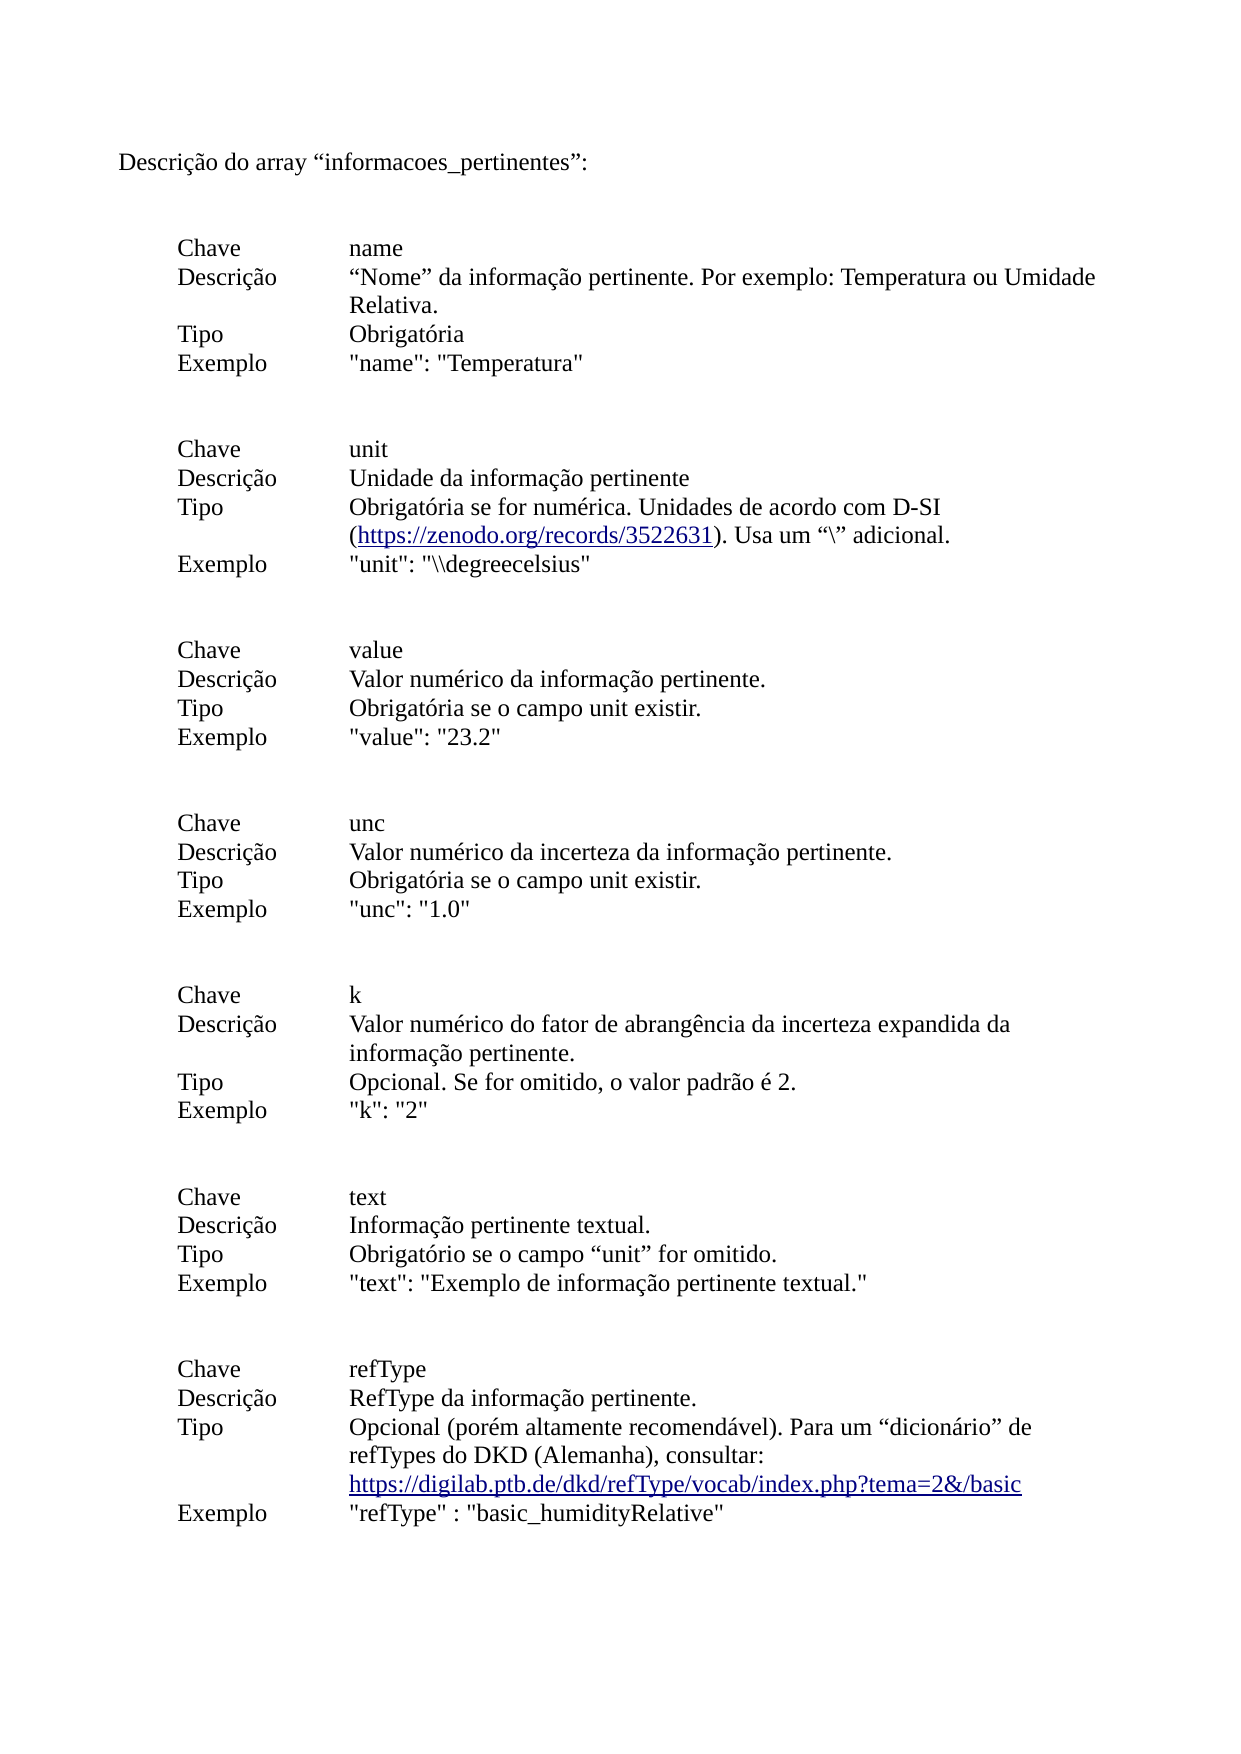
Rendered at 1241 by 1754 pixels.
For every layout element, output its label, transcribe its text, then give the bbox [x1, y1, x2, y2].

table_header Chave [177, 808, 349, 837]
table_cell RefType da informação pertinente. [349, 1383, 1122, 1412]
table_cell Exemplo [177, 348, 349, 377]
table_header unc [349, 808, 1122, 837]
table_header value [349, 636, 1122, 664]
table_cell “Nome” da informação pertinente. Por exemplo: Temperatura ou Umidade Relativa. [349, 262, 1122, 319]
text Descrição do array “informacoes_pertinentes”: [118, 147, 1122, 176]
table_cell Descrição [177, 664, 349, 693]
table_header text [349, 1182, 1122, 1211]
table_cell Tipo [177, 1239, 349, 1268]
table_header Chave [177, 434, 349, 463]
table_cell Exemplo [177, 722, 349, 751]
table_cell Tipo [177, 492, 349, 549]
table_cell Exemplo [177, 549, 349, 578]
table_cell Exemplo [177, 1096, 349, 1124]
table_header Chave [177, 981, 349, 1009]
table_cell Descrição [177, 262, 349, 319]
table_cell Opcional. Se for omitido, o valor padrão é 2. [349, 1067, 1122, 1096]
table_cell "unc": "1.0" [349, 894, 1122, 923]
table_header Chave [177, 1354, 349, 1383]
table_cell Tipo [177, 319, 349, 348]
table_cell "text": "Exemplo de informação pertinente textual." [349, 1268, 1122, 1297]
table_cell Obrigatória se for numérica. Unidades de acordo com D-SI (https://zenodo.org/records/3522631). Usa um “\” adicional. [349, 492, 1122, 549]
table_cell Descrição [177, 463, 349, 492]
table_cell Tipo [177, 866, 349, 894]
table_header refType [349, 1354, 1122, 1383]
table_cell Obrigatória [349, 319, 1122, 348]
table_cell "refType" : "basic_humidityRelative" [349, 1498, 1122, 1527]
table_cell Unidade da informação pertinente [349, 463, 1122, 492]
table_cell Opcional (porém altamente recomendável). Para um “dicionário” de refTypes do DKD (Alemanha), consultar: https://digilab.ptb.de/dkd/refType/vocab/index.php?tema=2&/basic [349, 1412, 1122, 1498]
table_cell Descrição [177, 837, 349, 866]
table_cell Descrição [177, 1211, 349, 1239]
table_header Chave [177, 636, 349, 664]
table_header unit [349, 434, 1122, 463]
table_cell Tipo [177, 693, 349, 722]
table_cell Exemplo [177, 1498, 349, 1527]
table_cell Obrigatório se o campo “unit” for omitido. [349, 1239, 1122, 1268]
table_header Chave [177, 233, 349, 262]
table_cell Valor numérico da incerteza da informação pertinente. [349, 837, 1122, 866]
table_cell Exemplo [177, 894, 349, 923]
table_cell "value": "23.2" [349, 722, 1122, 751]
table_cell Exemplo [177, 1268, 349, 1297]
table_header k [349, 981, 1122, 1009]
table_cell "name": "Temperatura" [349, 348, 1122, 377]
table_cell Valor numérico do fator de abrangência da incerteza expandida da informação pertinente. [349, 1009, 1122, 1067]
table_cell Obrigatória se o campo unit existir. [349, 866, 1122, 894]
table_cell "k": "2" [349, 1096, 1122, 1124]
table_cell Descrição [177, 1009, 349, 1067]
table_cell "unit": "\\degreecelsius" [349, 549, 1122, 578]
table_cell Obrigatória se o campo unit existir. [349, 693, 1122, 722]
table_cell Tipo [177, 1412, 349, 1498]
table_cell Valor numérico da informação pertinente. [349, 664, 1122, 693]
table_cell Descrição [177, 1383, 349, 1412]
table_header Chave [177, 1182, 349, 1211]
table_cell Tipo [177, 1067, 349, 1096]
table_cell Informação pertinente textual. [349, 1211, 1122, 1239]
table_header name [349, 233, 1122, 262]
